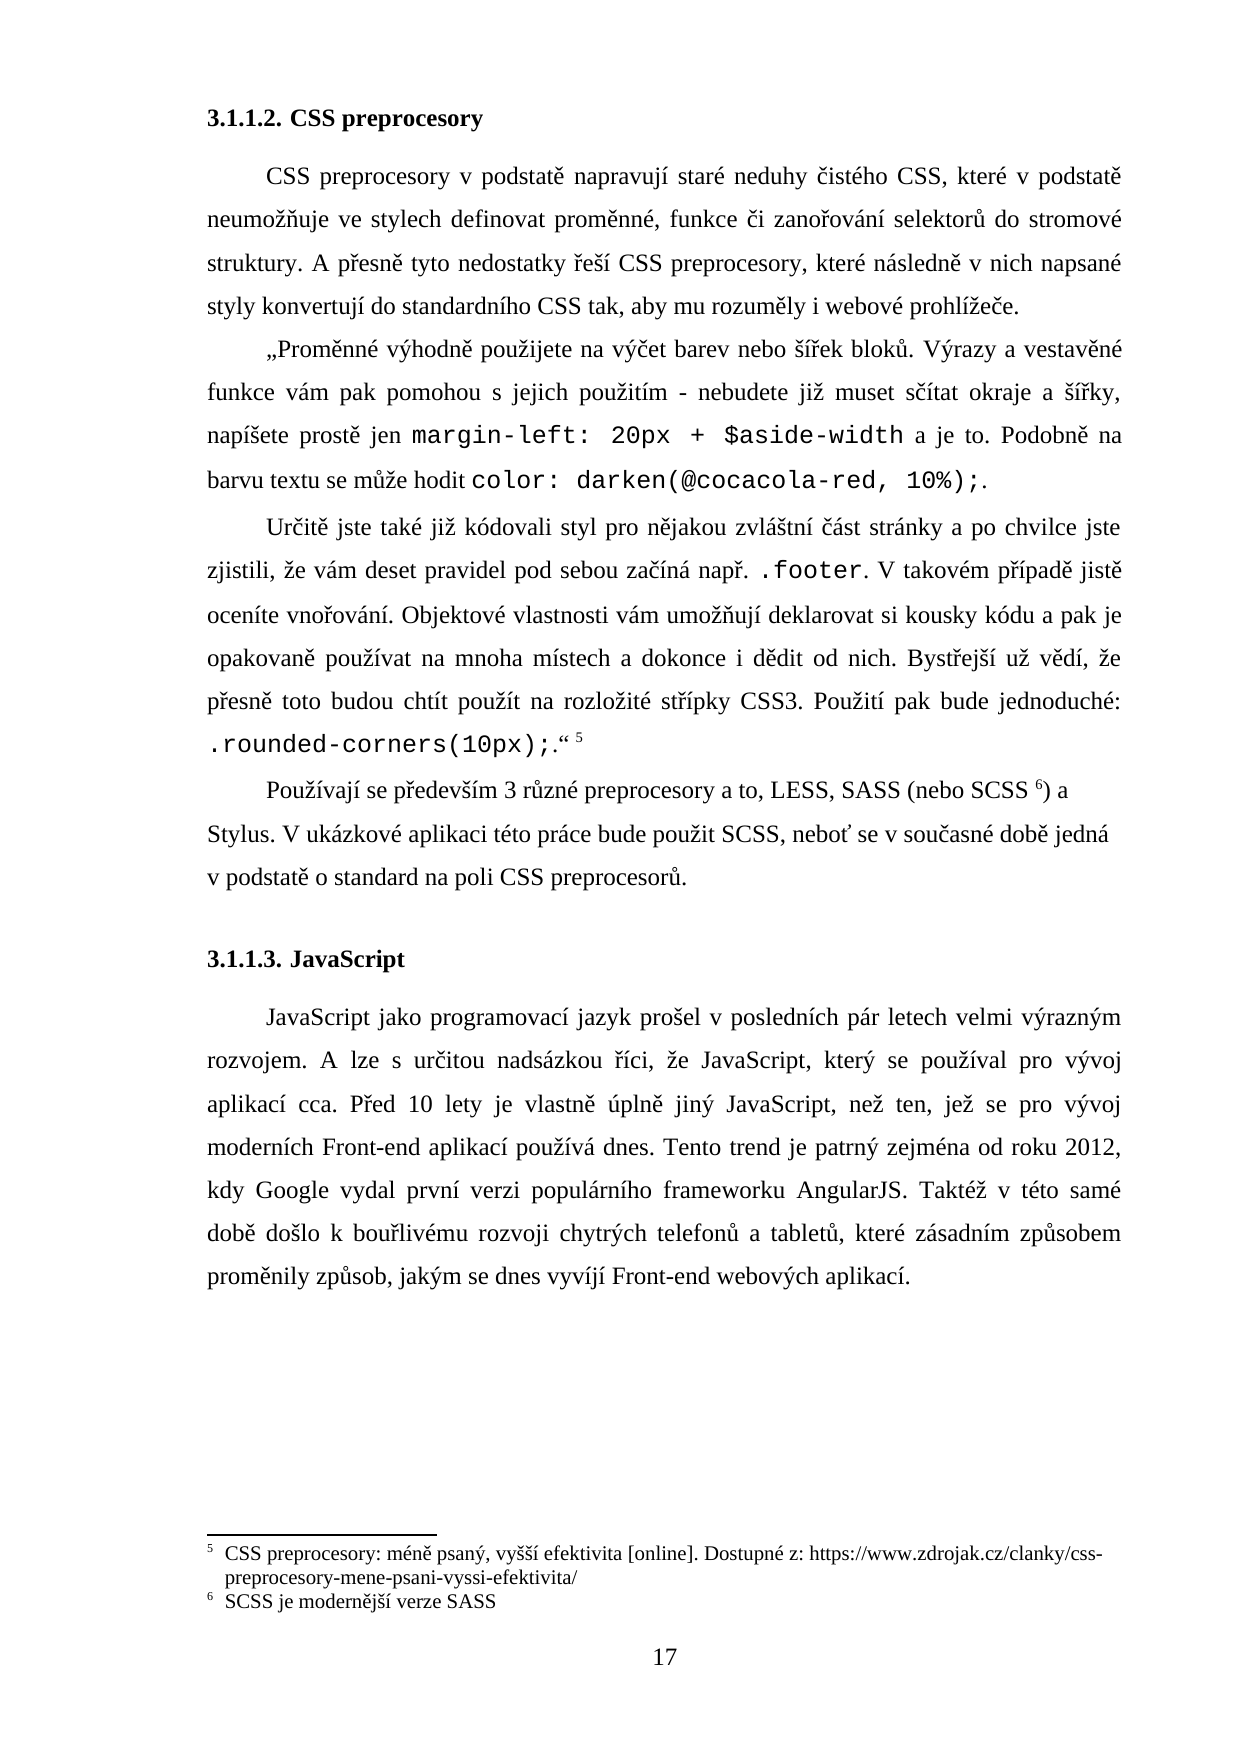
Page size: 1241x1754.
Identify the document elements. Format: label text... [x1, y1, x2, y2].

text CSS preprocesory v podstatě napravují staré neduhy čistého CSS, které v podstatě neumožňuje ve stylech definovat proměnné, funkce či zanořování selektorů do stromové struktury. A přesně tyto nedostatky řeší CSS preprocesory, které následně v nich napsané styly konvertují do standardního CSS tak, aby mu rozuměly i webové prohlížeče. [207, 161, 1122, 319]
subtitle CSS preprocesory [207, 103, 1122, 132]
text „Proměnné výhodně použijete na výčet barev nebo šířek bloků. Výrazy a vestavěné funkce vám pak pomohou s jejich použitím - nebudete již muset sčítat okraje a šířky, napíšete prostě jen margin-left: 20px + $aside-width a je to. Podobně na barvu textu se může hodit color: darken(@cocacola-red, 10%);. [207, 334, 1122, 496]
list SCSS je modernější verze SASS [207, 1589, 1122, 1613]
subtitle JavaScript [207, 944, 1122, 973]
text Používají se především 3 různé preprocesory a to, LESS, SASS (nebo SCSS ) a Stylus. V ukázkové aplikaci této práce bude použit SCSS, neboť se v současné době jedná v podstatě o standard na poli CSS preprocesorů. [207, 776, 1122, 891]
text Určitě jste také již kódovali styl pro nějakou zvláštní část stránky a po chvilce jste zjistili, že vám deset pravidel pod sebou začíná např. .footer. V takovém případě jistě oceníte vnořování. Objektové vlastnosti vám umožňují deklarovat si kousky kódu a pak je opakovaně používat na mnoha místech a dokonce i dědit od nich. Bystřejší už vědí, že přesně toto budou chtít použít na rozložité střípky CSS3. Použití pak bude jednoduché: .rounded-corners(10px);.“ [207, 512, 1122, 760]
list CSS preprocesory: méně psaný, vyšší efektivita [online]. Dostupné z: https://www.zdrojak.cz/clanky/css-preprocesory-mene-psani-vyssi-efektivita/ [207, 1541, 1122, 1589]
text JavaScript jako programovací jazyk prošel v posledních pár letech velmi výrazným rozvojem. A lze s určitou nadsázkou říci, že JavaScript, který se používal pro vývoj aplikací cca. Před 10 lety je vlastně úplně jiný JavaScript, než ten, jež se pro vývoj moderních Front-end aplikací používá dnes. Tento trend je patrný zejména od roku 2012, kdy Google vydal první verzi populárního frameworku AngularJS. Taktéž v této samé době došlo k bouřlivému rozvoji chytrých telefonů a tabletů, které zásadním způsobem proměnily způsob, jakým se dnes vyvíjí Front-end webových aplikací. [207, 1002, 1122, 1290]
